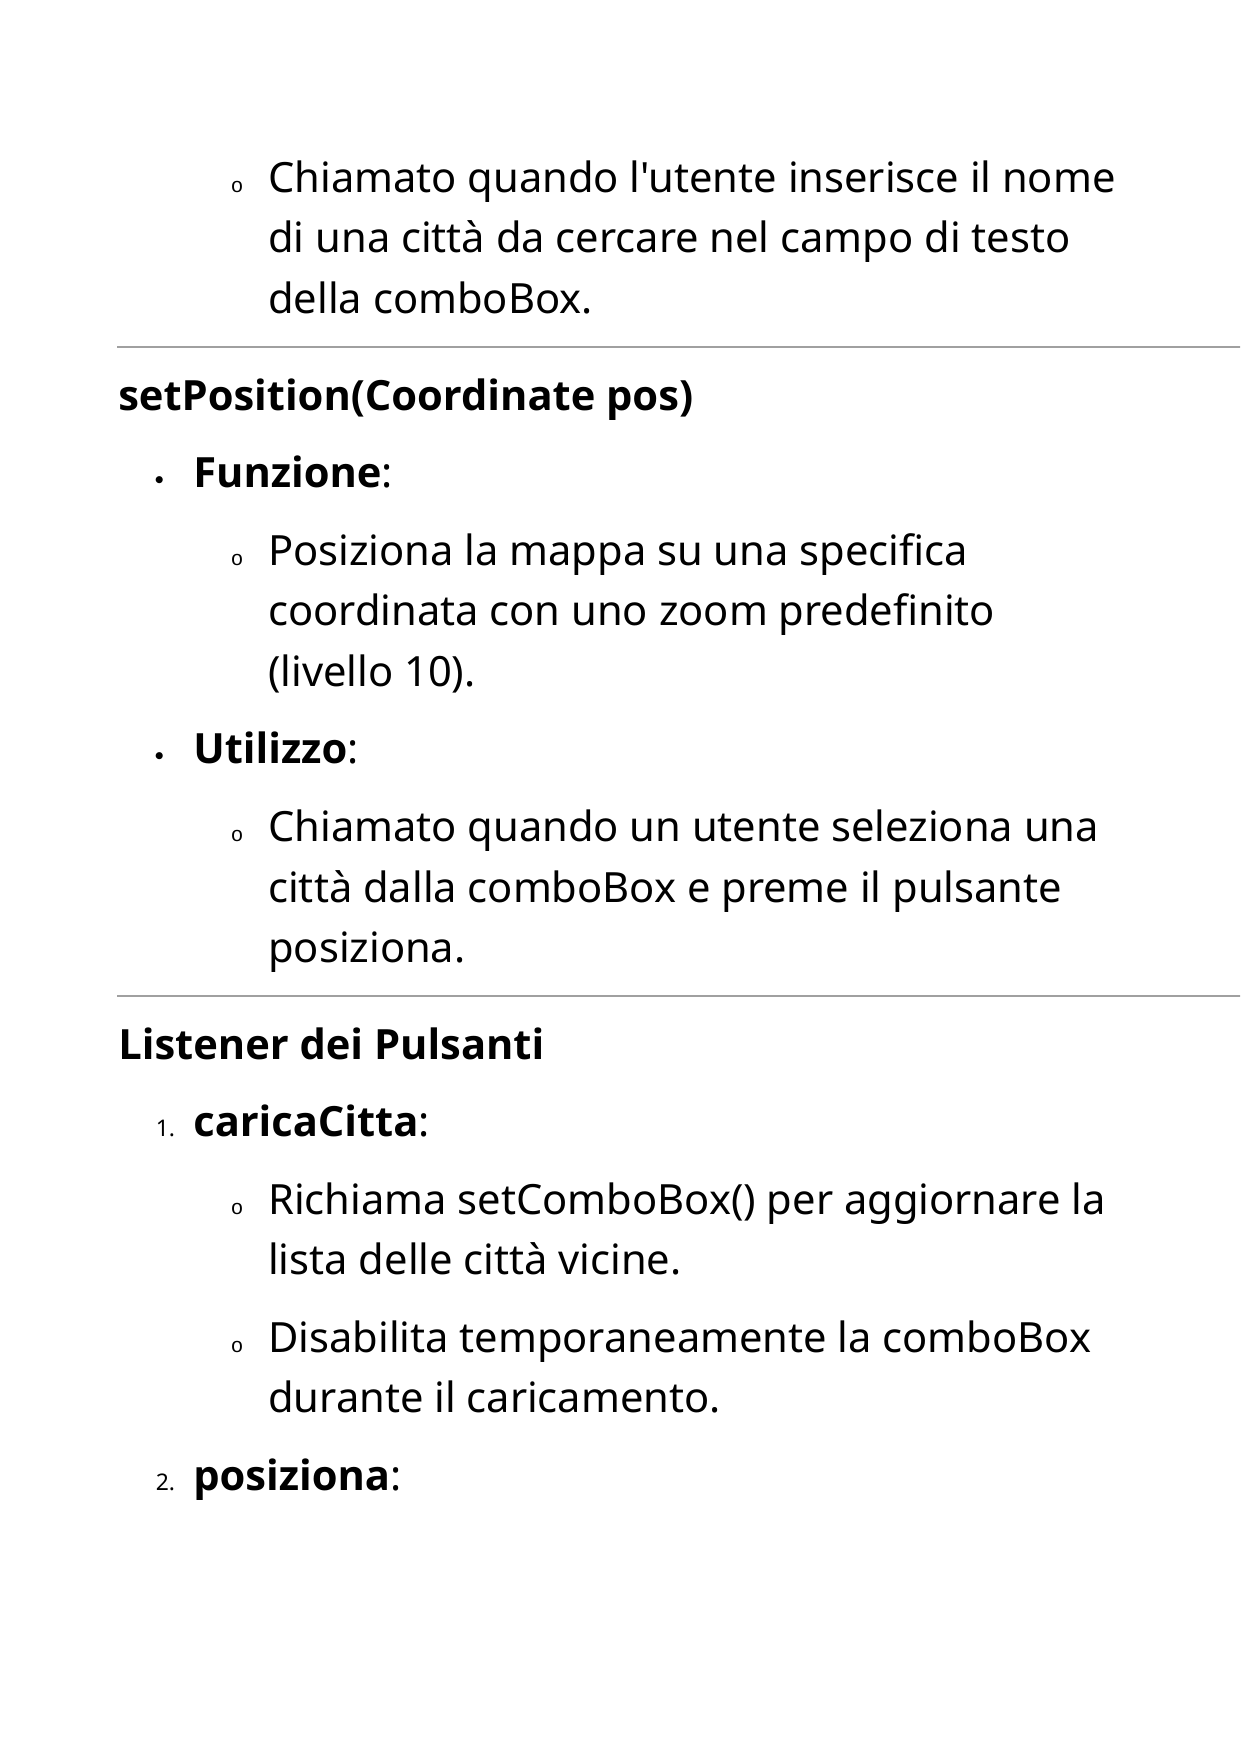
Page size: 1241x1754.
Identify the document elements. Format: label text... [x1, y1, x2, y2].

list Richiama setComboBox() per aggiornare la lista delle città vicine. [231, 1169, 1122, 1287]
list caricaCitta: [156, 1092, 1122, 1149]
list Chiamato quando un utente seleziona una città dalla comboBox e preme il pulsante posiziona. [231, 797, 1122, 975]
list Utilizzo: [156, 719, 1122, 776]
list posiziona: [156, 1446, 1122, 1502]
text Listener dei Pulsanti [118, 1015, 1122, 1071]
list Chiamato quando l'utente inserisce il nome di una città da cercare nel campo di testo della comboBox. [231, 148, 1122, 326]
list Funzione: [156, 443, 1122, 500]
text setPosition(Coordinate pos) [118, 366, 1122, 422]
list Disabilita temporaneamente la comboBox durante il caricamento. [231, 1308, 1122, 1425]
list Posiziona la mappa su una specifica coordinata con uno zoom predefinito (livello 10). [231, 520, 1122, 699]
